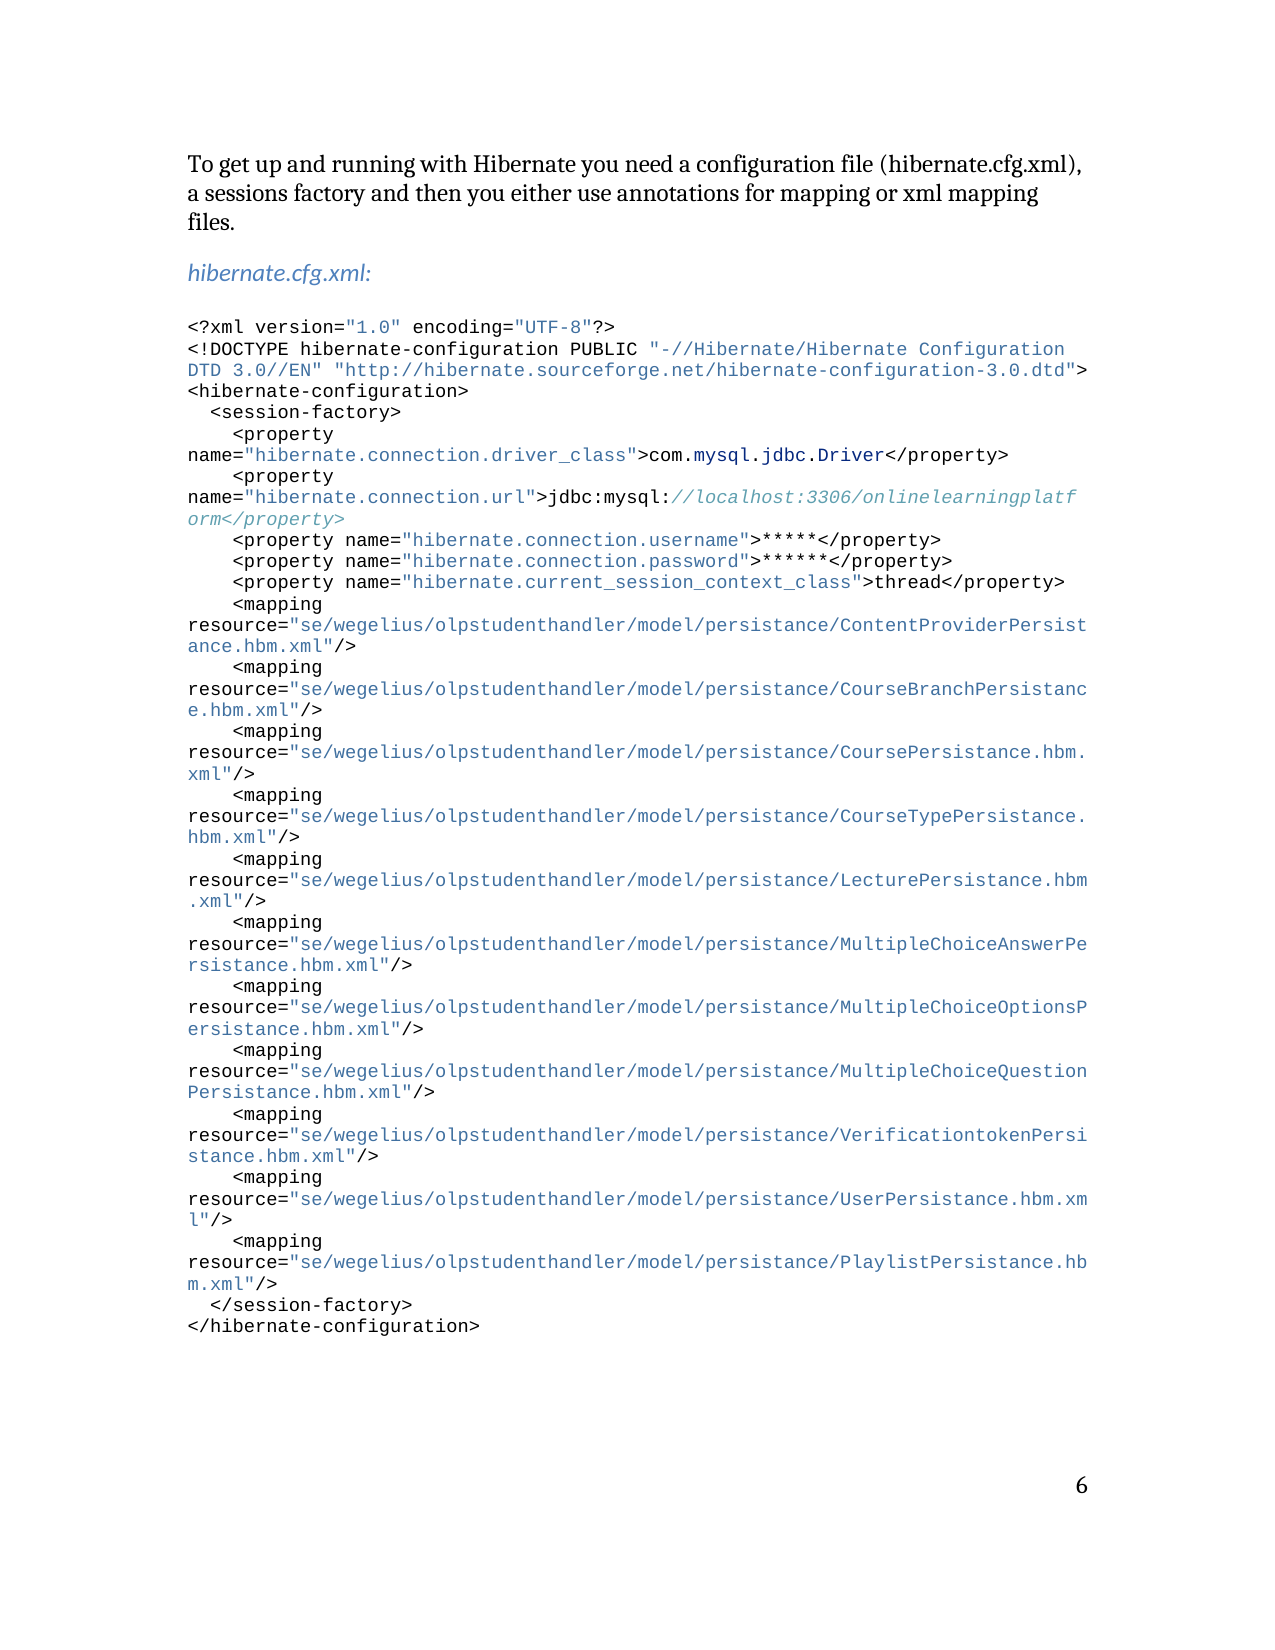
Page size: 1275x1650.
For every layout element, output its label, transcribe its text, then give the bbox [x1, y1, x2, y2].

text To get up and running with Hibernate you need a configuration file (hibernate.cfg.xml), a sessions factory and then you either use annotations for mapping or xml mapping files. [187, 150, 1087, 236]
subtitle hibernate.cfg.xml: [187, 257, 1087, 318]
text <?xml version="1.0" encoding="UTF-8"?> <!DOCTYPE hibernate-configuration PUBLIC "-//Hibernate/Hibernate Configuration DTD 3.0//EN" "http://hibernate.sourceforge.net/hibernate-configuration-3.0.dtd"> <hibernate-configuration> <session-factory> <property name="hibernate.connection.driver_class">com.mysql.jdbc.Driver</property> <property name="hibernate.connection.url">jdbc:mysql://localhost:3306/onlinelearningplatform</property> <property name="hibernate.connection.username">*****</property> <property name="hibernate.connection.password">******</property> <property name="hibernate.current_session_context_class">thread</property> <mapping resource="se/wegelius/olpstudenthandler/model/persistance/ContentProviderPersistance.hbm.xml"/> <mapping resource="se/wegelius/olpstudenthandler/model/persistance/CourseBranchPersistance.hbm.xml"/> <mapping resource="se/wegelius/olpstudenthandler/model/persistance/CoursePersistance.hbm.xml"/> <mapping resource="se/wegelius/olpstudenthandler/model/persistance/CourseTypePersistance.hbm.xml"/> <mapping resource="se/wegelius/olpstudenthandler/model/persistance/LecturePersistance.hbm.xml"/> <mapping resource="se/wegelius/olpstudenthandler/model/persistance/MultipleChoiceAnswerPersistance.hbm.xml"/> <mapping resource="se/wegelius/olpstudenthandler/model/persistance/MultipleChoiceOptionsPersistance.hbm.xml"/> <mapping resource="se/wegelius/olpstudenthandler/model/persistance/MultipleChoiceQuestionPersistance.hbm.xml"/> <mapping resource="se/wegelius/olpstudenthandler/model/persistance/VerificationtokenPersistance.hbm.xml"/> <mapping resource="se/wegelius/olpstudenthandler/model/persistance/UserPersistance.hbm.xml"/> <mapping resource="se/wegelius/olpstudenthandler/model/persistance/PlaylistPersistance.hbm.xml"/> </session-factory> </hibernate-configuration> [187, 318, 1087, 1338]
